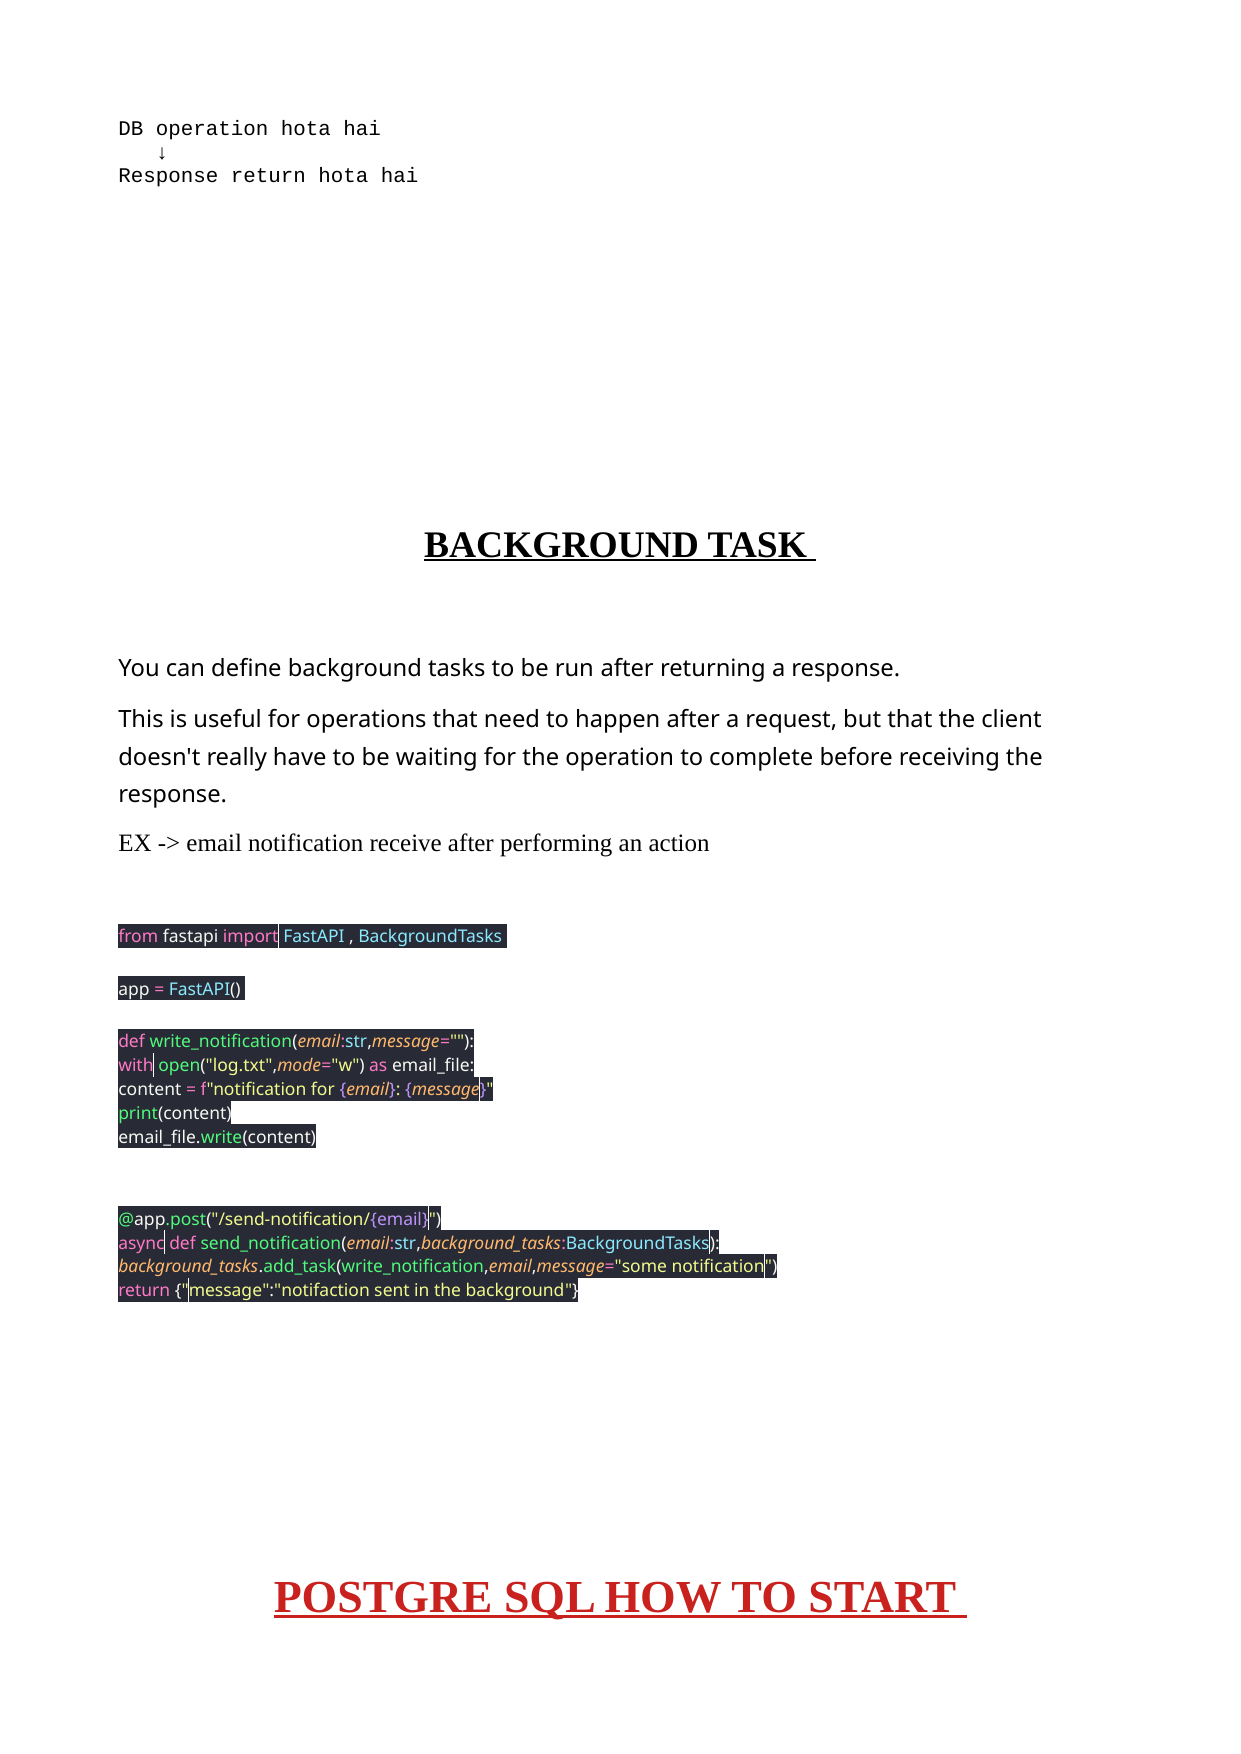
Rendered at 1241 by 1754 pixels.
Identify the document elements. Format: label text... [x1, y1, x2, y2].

text content = f"notification for {email}: {message}" [118, 1077, 1122, 1101]
text @app.post("/send-notification/{email}") [118, 1206, 1122, 1230]
text with open("log.txt",mode="w") as email_file: [118, 1053, 1122, 1077]
text You can define background tasks to be run after returning a response. [118, 651, 1122, 683]
text print(content) [118, 1101, 1122, 1124]
text ↓ [118, 142, 1122, 165]
text def write_notification(email:str,message=""): [118, 1029, 1122, 1053]
text POSTGRE SQL HOW TO START [118, 1569, 1122, 1622]
text This is useful for operations that need to happen after a request, but that the client doesn't really have to be waiting for the operation to complete before receiving the response. [118, 702, 1122, 809]
text from fastapi import FastAPI , BackgroundTasks [118, 924, 1122, 948]
text BACKGROUND TASK [118, 522, 1122, 565]
text Response return hota hai [118, 165, 1122, 189]
text EX -> email notification receive after performing an action [118, 828, 1122, 857]
text DB operation hota hai [118, 118, 1122, 142]
text async def send_notification(email:str,background_tasks:BackgroundTasks): [118, 1230, 1122, 1254]
text return {"message":"notifaction sent in the background"} [118, 1278, 1122, 1302]
text app = FastAPI() [118, 976, 1122, 1000]
text background_tasks.add_task(write_notification,email,message="some notification") [118, 1254, 1122, 1278]
text email_file.write(content) [118, 1124, 1122, 1148]
